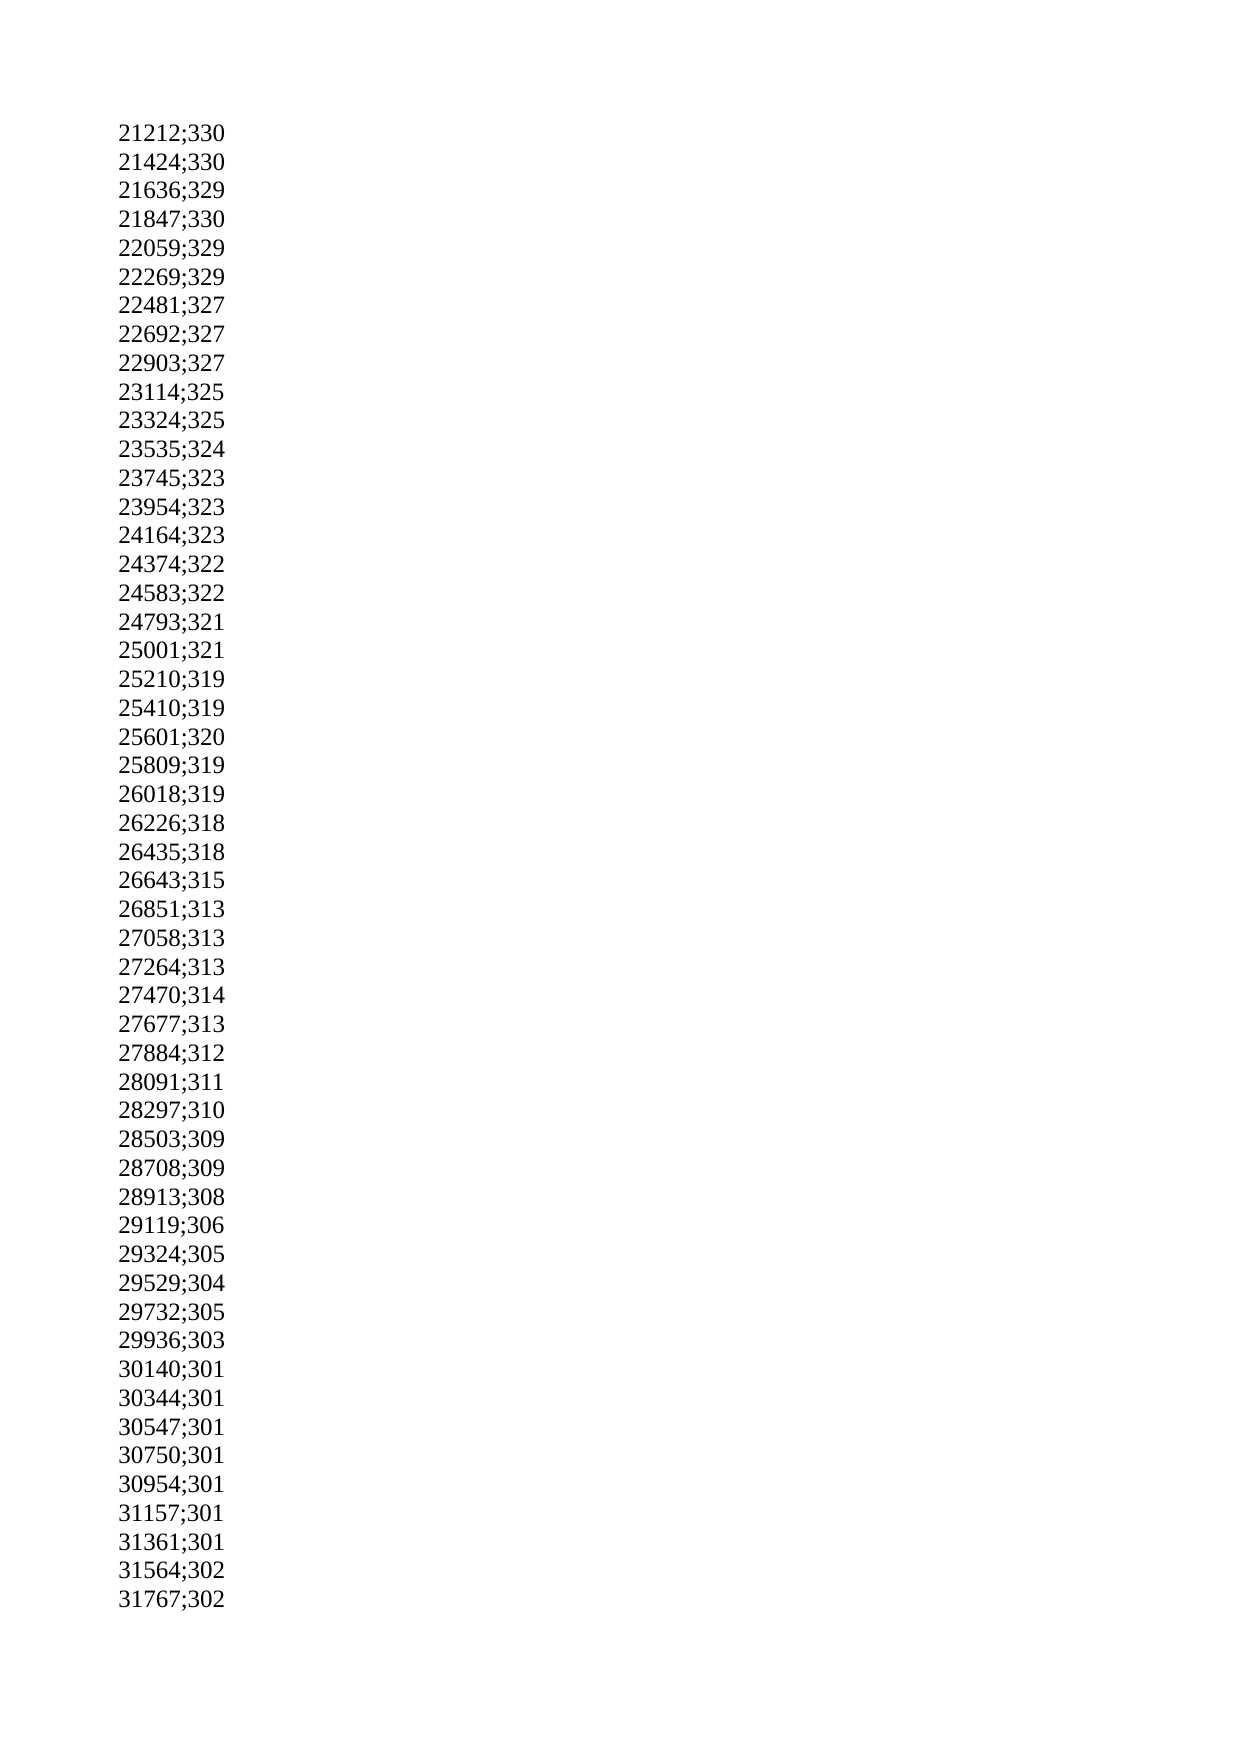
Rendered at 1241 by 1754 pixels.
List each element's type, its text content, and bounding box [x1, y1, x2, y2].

text 28297;310 [118, 1096, 1122, 1124]
text 31157;301 [118, 1498, 1122, 1527]
text 21636;329 [118, 176, 1122, 204]
text 22269;329 [118, 262, 1122, 291]
text 22481;327 [118, 291, 1122, 319]
text 25210;319 [118, 664, 1122, 693]
text 27058;313 [118, 923, 1122, 952]
text 28708;309 [118, 1153, 1122, 1182]
text 31564;302 [118, 1556, 1122, 1584]
text 29119;306 [118, 1211, 1122, 1239]
text 24374;322 [118, 549, 1122, 578]
text 27677;313 [118, 1009, 1122, 1038]
text 24583;322 [118, 578, 1122, 607]
text 31767;302 [118, 1584, 1122, 1613]
text 21847;330 [118, 204, 1122, 233]
text 29529;304 [118, 1268, 1122, 1297]
text 27264;313 [118, 952, 1122, 981]
text 30344;301 [118, 1383, 1122, 1412]
text 24793;321 [118, 607, 1122, 636]
text 27884;312 [118, 1038, 1122, 1067]
text 30547;301 [118, 1412, 1122, 1441]
text 23954;323 [118, 492, 1122, 521]
text 25809;319 [118, 751, 1122, 779]
text 25001;321 [118, 636, 1122, 664]
text 30750;301 [118, 1441, 1122, 1469]
text 26435;318 [118, 837, 1122, 866]
text 25601;320 [118, 722, 1122, 751]
text 26851;313 [118, 894, 1122, 923]
text 29732;305 [118, 1297, 1122, 1326]
text 22059;329 [118, 233, 1122, 262]
text 22692;327 [118, 319, 1122, 348]
text 21424;330 [118, 147, 1122, 176]
text 26018;319 [118, 779, 1122, 808]
text 30954;301 [118, 1469, 1122, 1498]
text 28503;309 [118, 1124, 1122, 1153]
text 30140;301 [118, 1354, 1122, 1383]
text 29936;303 [118, 1326, 1122, 1354]
text 31361;301 [118, 1527, 1122, 1556]
text 24164;323 [118, 521, 1122, 549]
text 23324;325 [118, 406, 1122, 434]
text 28913;308 [118, 1182, 1122, 1211]
text 29324;305 [118, 1239, 1122, 1268]
text 23745;323 [118, 463, 1122, 492]
text 22903;327 [118, 348, 1122, 377]
text 26643;315 [118, 866, 1122, 894]
text 27470;314 [118, 981, 1122, 1009]
text 25410;319 [118, 693, 1122, 722]
text 26226;318 [118, 808, 1122, 837]
text 21212;330 [118, 118, 1122, 147]
text 23535;324 [118, 434, 1122, 463]
text 23114;325 [118, 377, 1122, 406]
text 28091;311 [118, 1067, 1122, 1096]
